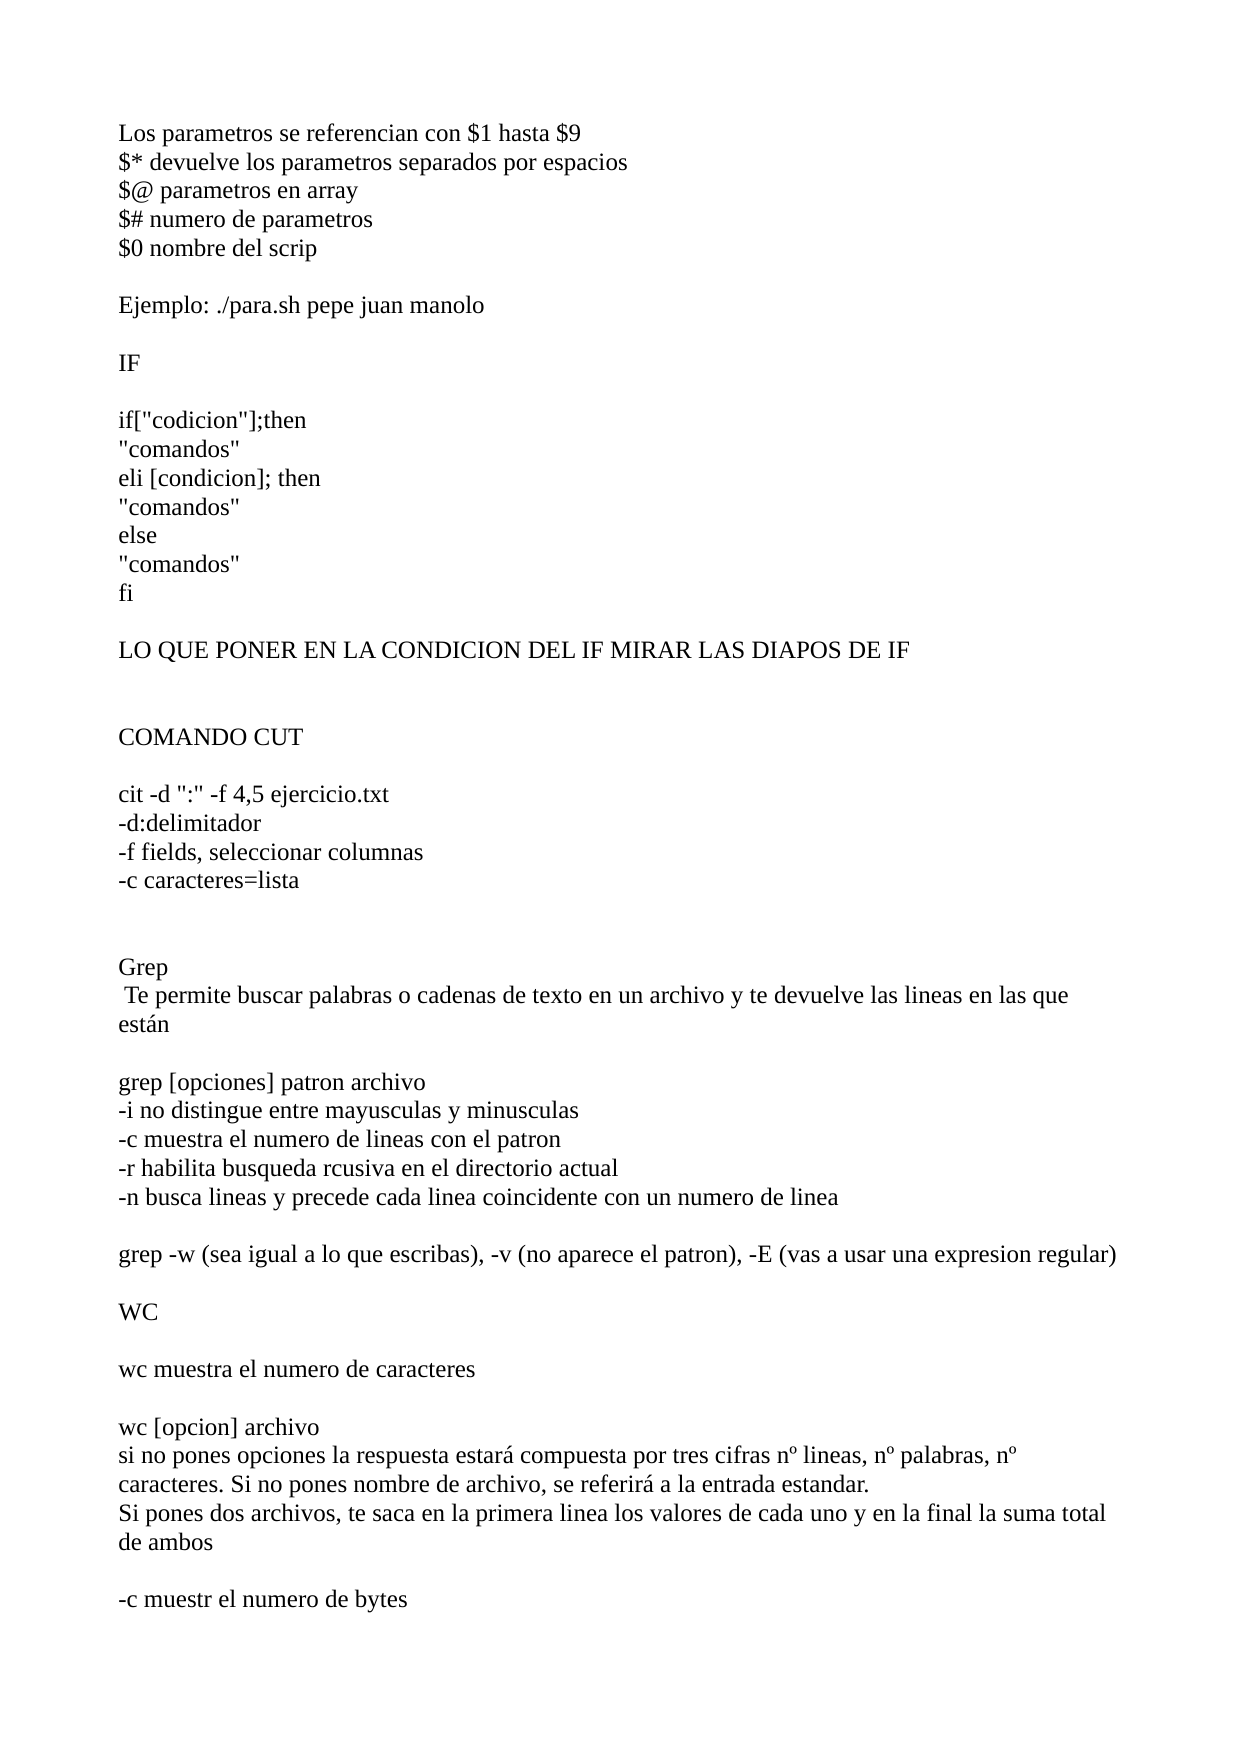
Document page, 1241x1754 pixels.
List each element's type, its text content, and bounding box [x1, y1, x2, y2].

text Grep [118, 952, 1122, 981]
text $0 nombre del scrip [118, 233, 1122, 262]
text Los parametros se referencian con $1 hasta $9 [118, 118, 1122, 147]
text -c muestra el numero de lineas con el patron [118, 1124, 1122, 1153]
text Te permite buscar palabras o cadenas de texto en un archivo y te devuelve las lineas en las que están [118, 981, 1122, 1038]
text wc muestra el numero de caracteres [118, 1354, 1122, 1383]
text if["codicion"];then [118, 406, 1122, 434]
text eli [condicion]; then [118, 463, 1122, 492]
text else [118, 521, 1122, 549]
text COMANDO CUT [118, 722, 1122, 751]
text -c muestr el numero de bytes [118, 1584, 1122, 1613]
text -i no distingue entre mayusculas y minusculas [118, 1096, 1122, 1124]
text $@ parametros en array [118, 176, 1122, 204]
text fi [118, 578, 1122, 607]
text "comandos" [118, 549, 1122, 578]
text $* devuelve los parametros separados por espacios [118, 147, 1122, 176]
text -r habilita busqueda rcusiva en el directorio actual [118, 1153, 1122, 1182]
text LO QUE PONER EN LA CONDICION DEL IF MIRAR LAS DIAPOS DE IF [118, 636, 1122, 664]
text Si pones dos archivos, te saca en la primera linea los valores de cada uno y en la final la suma total de ambos [118, 1498, 1122, 1556]
text grep -w (sea igual a lo que escribas), -v (no aparece el patron), -E (vas a usar una expresion regular) [118, 1239, 1122, 1268]
text si no pones opciones la respuesta estará compuesta por tres cifras nº lineas, nº palabras, nº caracteres. Si no pones nombre de archivo, se referirá a la entrada estandar. [118, 1441, 1122, 1498]
text -c caracteres=lista [118, 866, 1122, 894]
text "comandos" [118, 492, 1122, 521]
text $# numero de parametros [118, 204, 1122, 233]
text "comandos" [118, 434, 1122, 463]
text -n busca lineas y precede cada linea coincidente con un numero de linea [118, 1182, 1122, 1211]
text Ejemplo: ./para.sh pepe juan manolo [118, 291, 1122, 319]
text cit -d ":" -f 4,5 ejercicio.txt [118, 779, 1122, 808]
text -f fields, seleccionar columnas [118, 837, 1122, 866]
text grep [opciones] patron archivo [118, 1067, 1122, 1096]
text wc [opcion] archivo [118, 1412, 1122, 1441]
text IF [118, 348, 1122, 377]
text -d:delimitador [118, 808, 1122, 837]
text WC [118, 1297, 1122, 1326]
